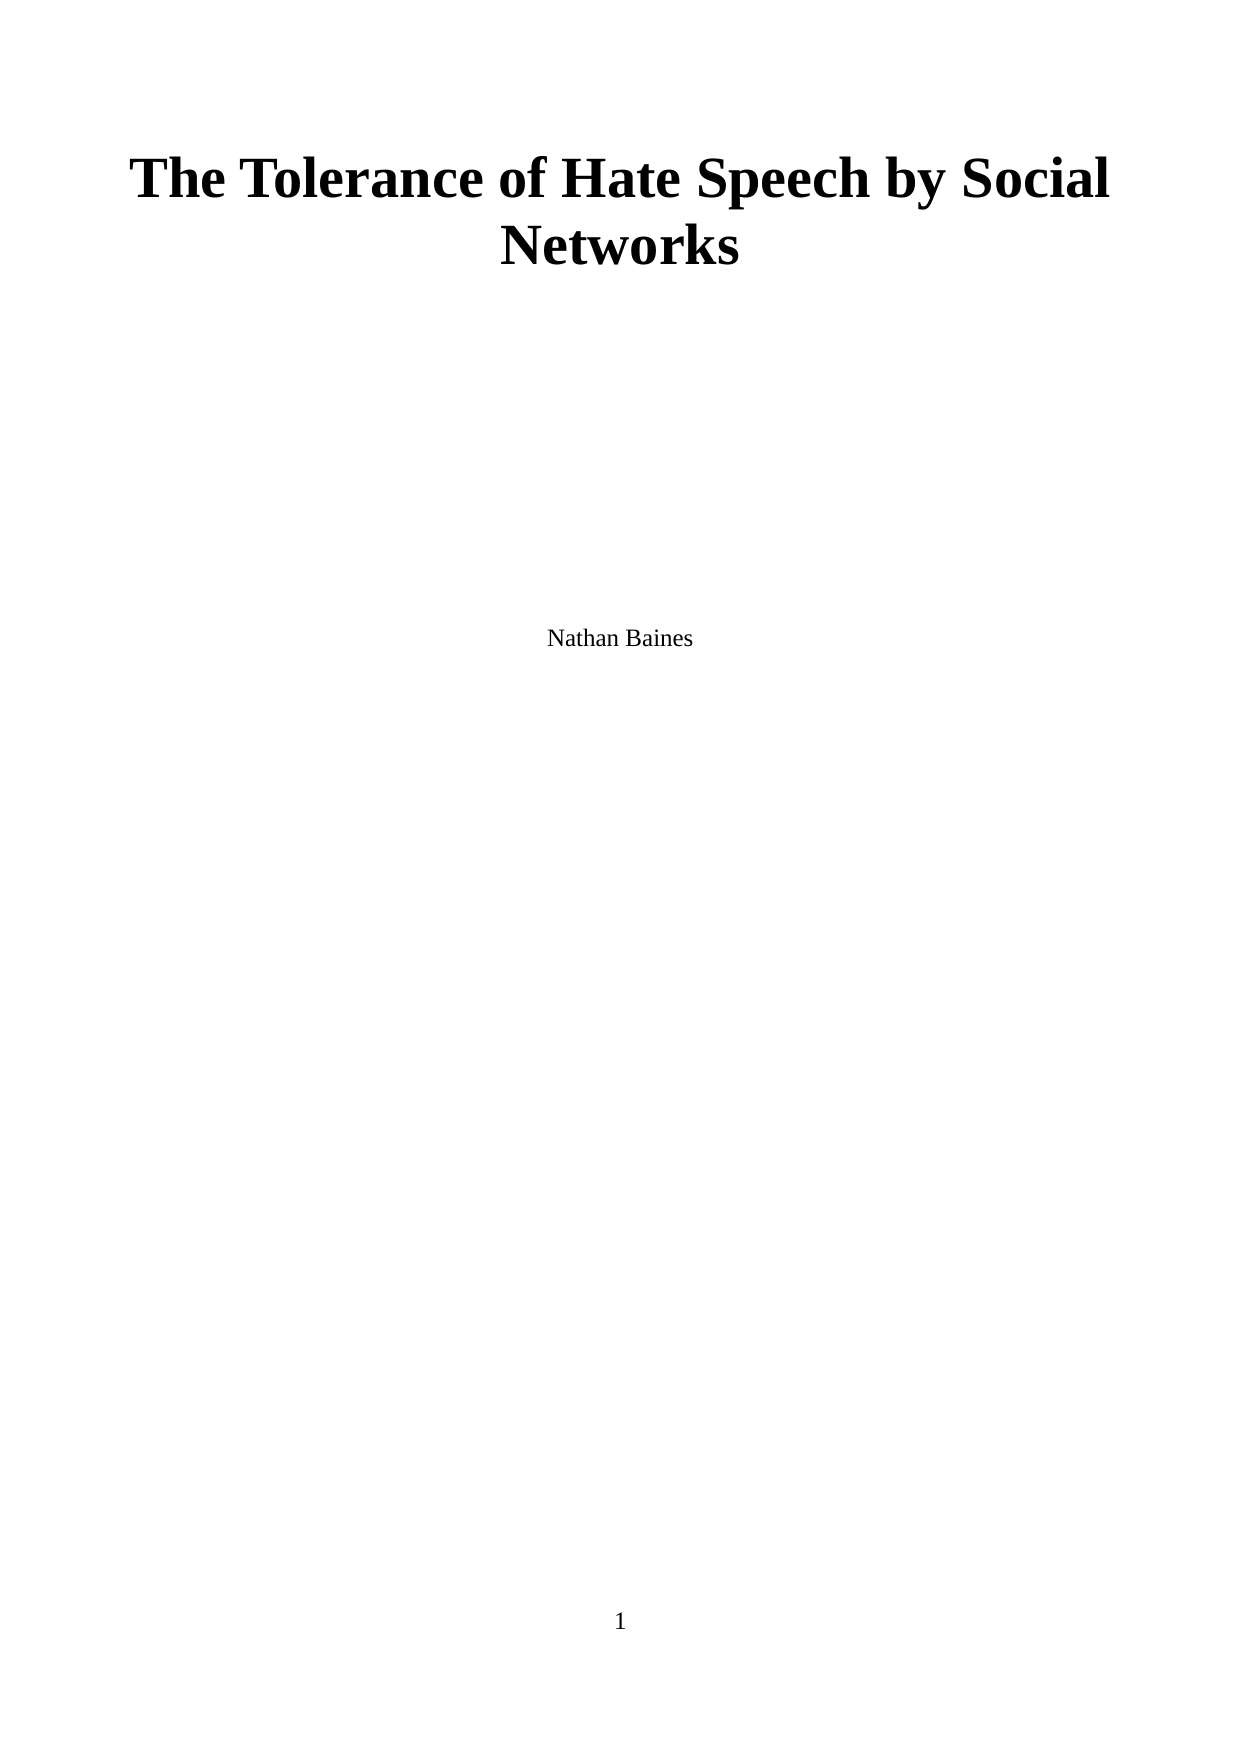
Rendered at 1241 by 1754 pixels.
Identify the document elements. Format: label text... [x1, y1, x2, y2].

title The Tolerance of Hate Speech by Social Networks [118, 143, 1122, 277]
text Nathan Baines [118, 623, 1122, 652]
